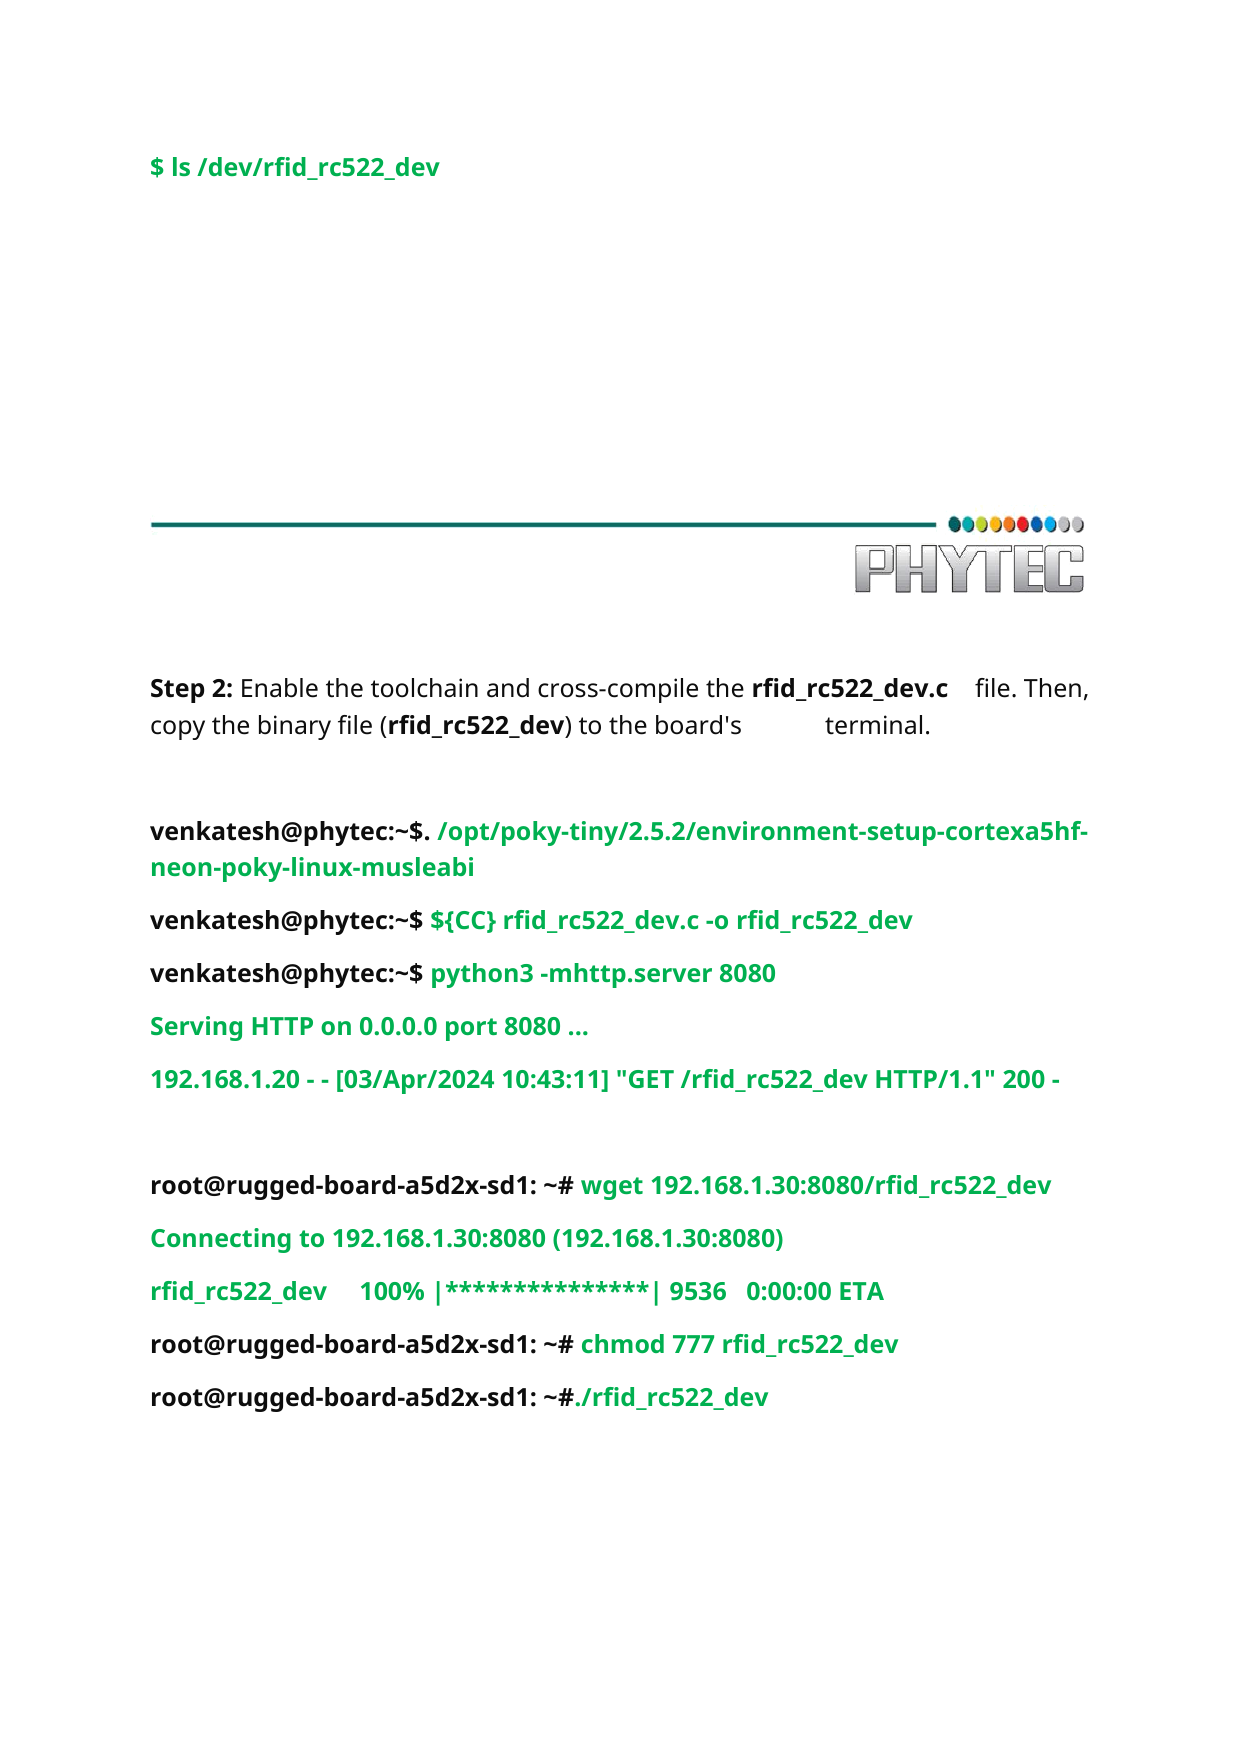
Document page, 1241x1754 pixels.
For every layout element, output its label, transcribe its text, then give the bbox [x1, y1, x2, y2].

text 192.168.1.20 - - [03/Apr/2024 10:43:11] "GET /rfid_rc522_dev HTTP/1.1" 200 - [150, 1062, 1090, 1096]
text root@rugged-board-a5d2x-sd1: ~#./rfid_rc522_dev [150, 1380, 1090, 1414]
text rfid_rc522_dev 100% |***************| 9536 0:00:00 ETA [150, 1274, 1090, 1308]
text venkatesh@phytec:~$. /opt/poky-tiny/2.5.2/environment-setup-cortexa5hf-neon-poky-linux-musleabi [150, 813, 1090, 884]
text root@rugged-board-a5d2x-sd1: ~# chmod 777 rfid_rc522_dev [150, 1327, 1090, 1361]
text root@rugged-board-a5d2x-sd1: ~# wget 192.168.1.30:8080/rfid_rc522_dev [150, 1168, 1090, 1202]
text Step 2: Enable the toolchain and cross-compile the rfid_rc522_dev.c file. Then, copy the binary file (rfid_rc522_dev) to the board's terminal. [150, 671, 1090, 741]
text $ ls /dev/rfid_rc522_dev [150, 150, 1090, 184]
text venkatesh@phytec:~$ ${CC} rfid_rc522_dev.c -o rfid_rc522_dev [150, 903, 1090, 937]
text Serving HTTP on 0.0.0.0 port 8080 ... [150, 1009, 1090, 1043]
text venkatesh@phytec:~$ python3 -mhttp.server 8080 [150, 956, 1090, 990]
text Connecting to 192.168.1.30:8080 (192.168.1.30:8080) [150, 1221, 1090, 1255]
